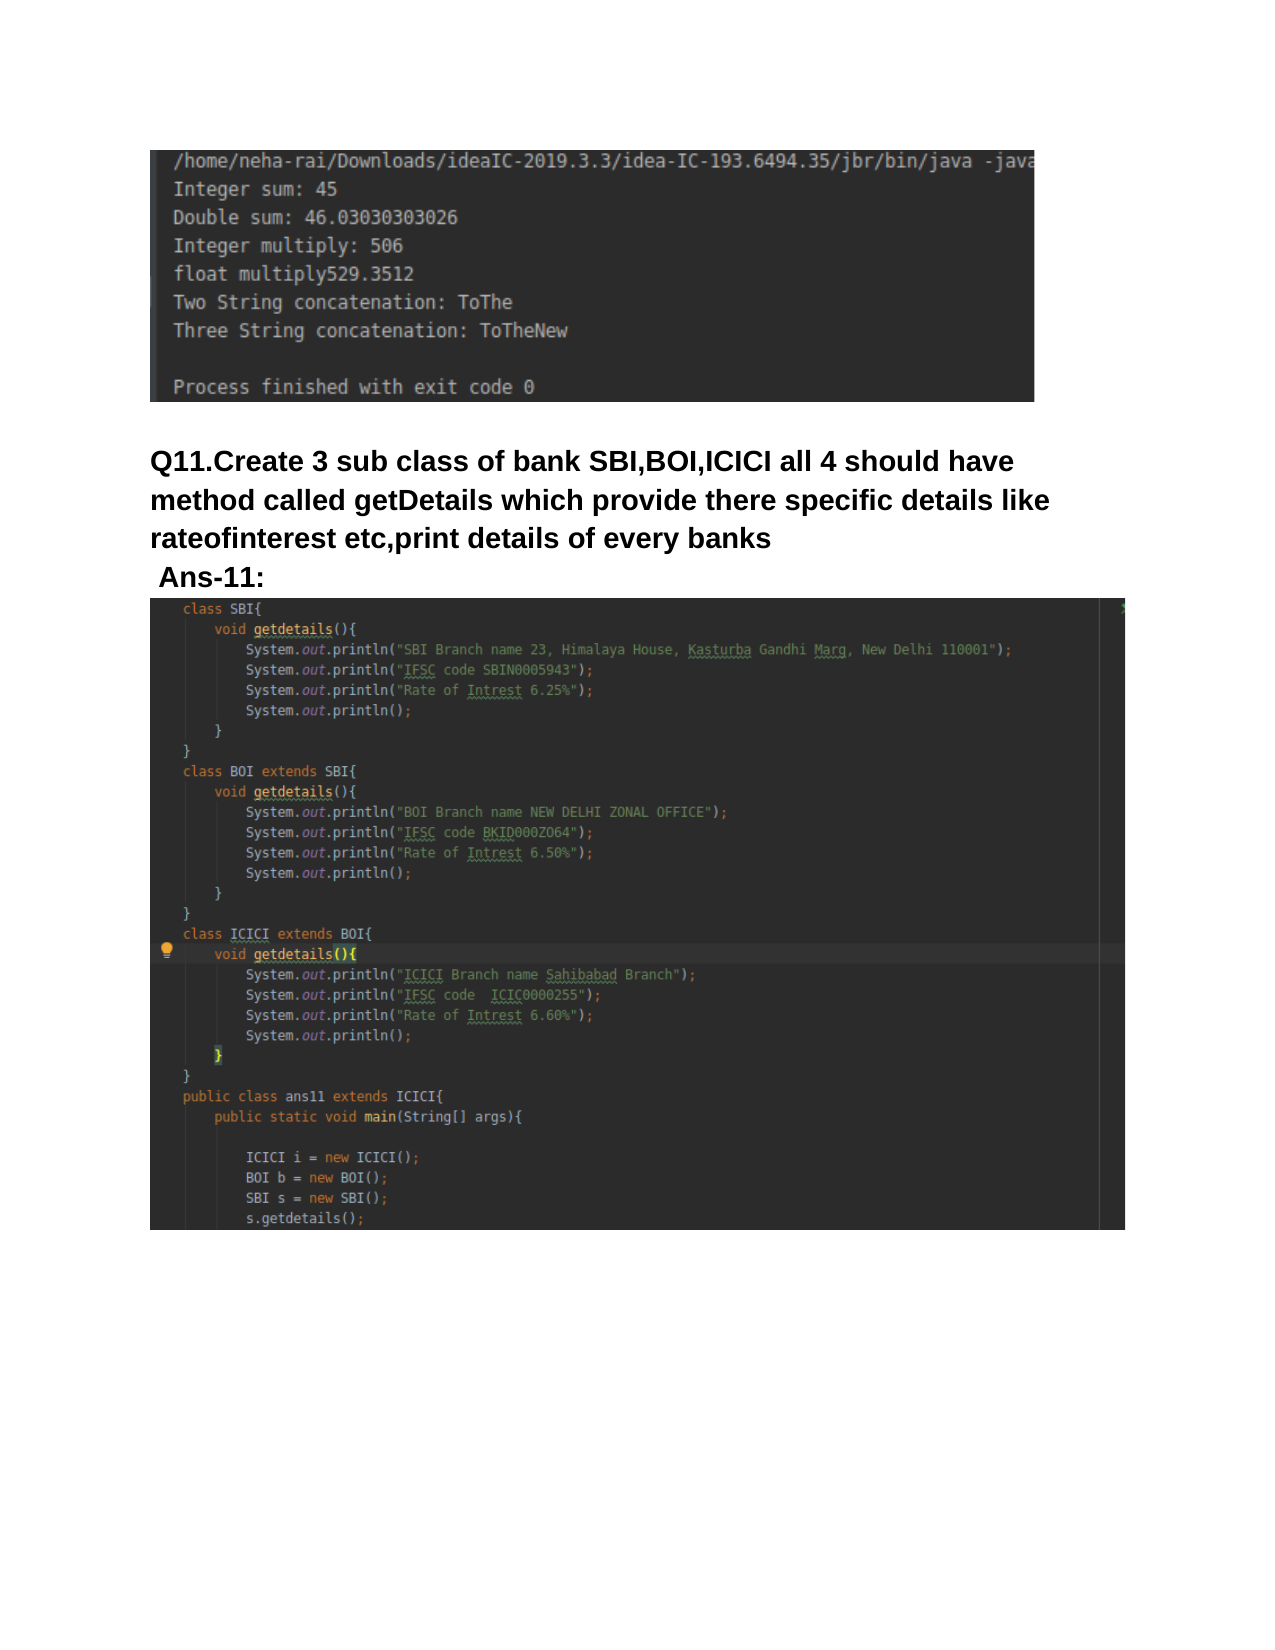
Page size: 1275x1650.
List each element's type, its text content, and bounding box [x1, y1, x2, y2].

text Ans-11: [150, 559, 1125, 593]
text Q11.Create 3 sub class of bank SBI,BOI,ICICI all 4 should have method called getDetails which provide there specific details like rateofinterest etc,print details of every banks [150, 444, 1125, 554]
picture [150, 598, 1125, 1230]
picture [150, 150, 1035, 402]
